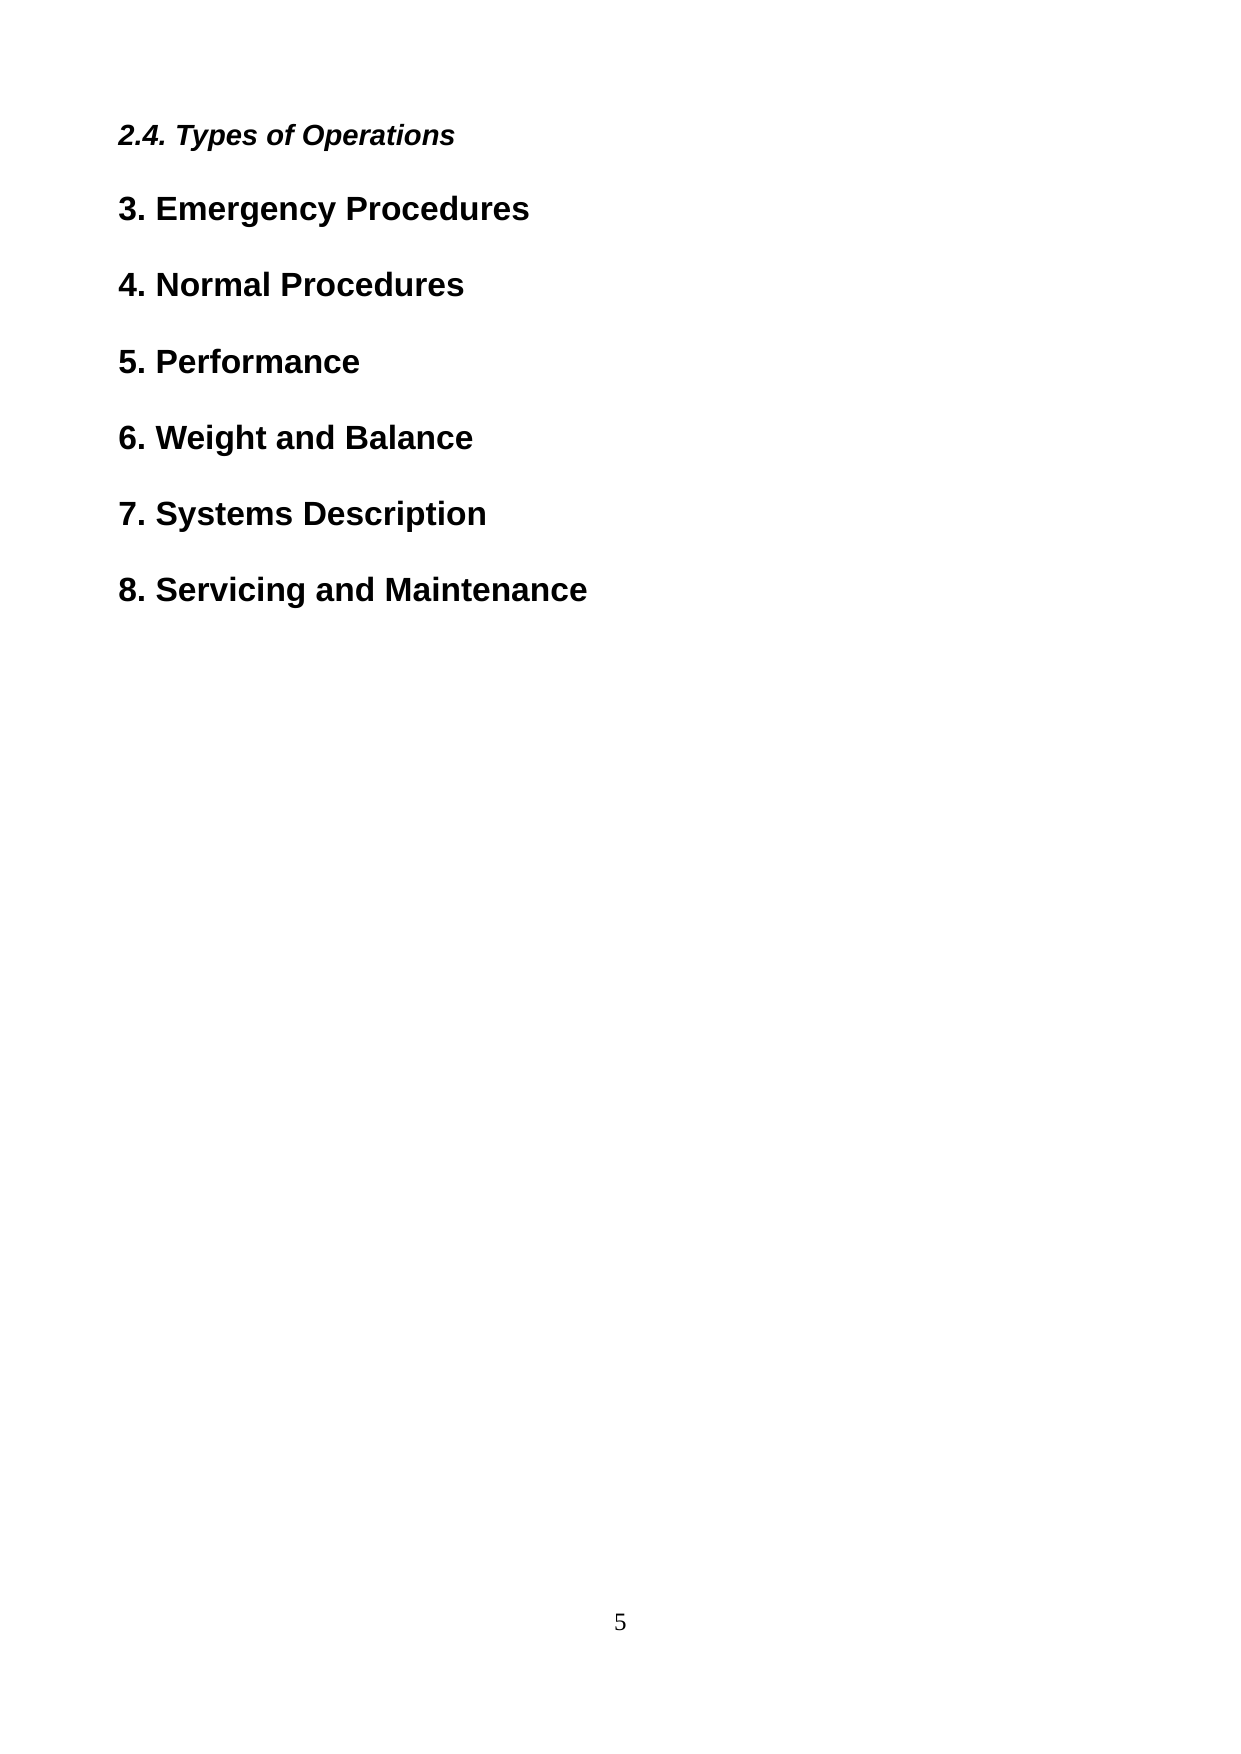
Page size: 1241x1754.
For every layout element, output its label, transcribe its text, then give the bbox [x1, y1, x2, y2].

subtitle Normal Procedures [118, 265, 1122, 304]
subtitle Emergency Procedures [118, 189, 1122, 228]
subtitle Types of Operations [118, 118, 1122, 152]
subtitle Performance [118, 341, 1122, 380]
subtitle Servicing and Maintenance [118, 570, 1122, 608]
subtitle Systems Description [118, 494, 1122, 532]
subtitle Weight and Balance [118, 418, 1122, 456]
